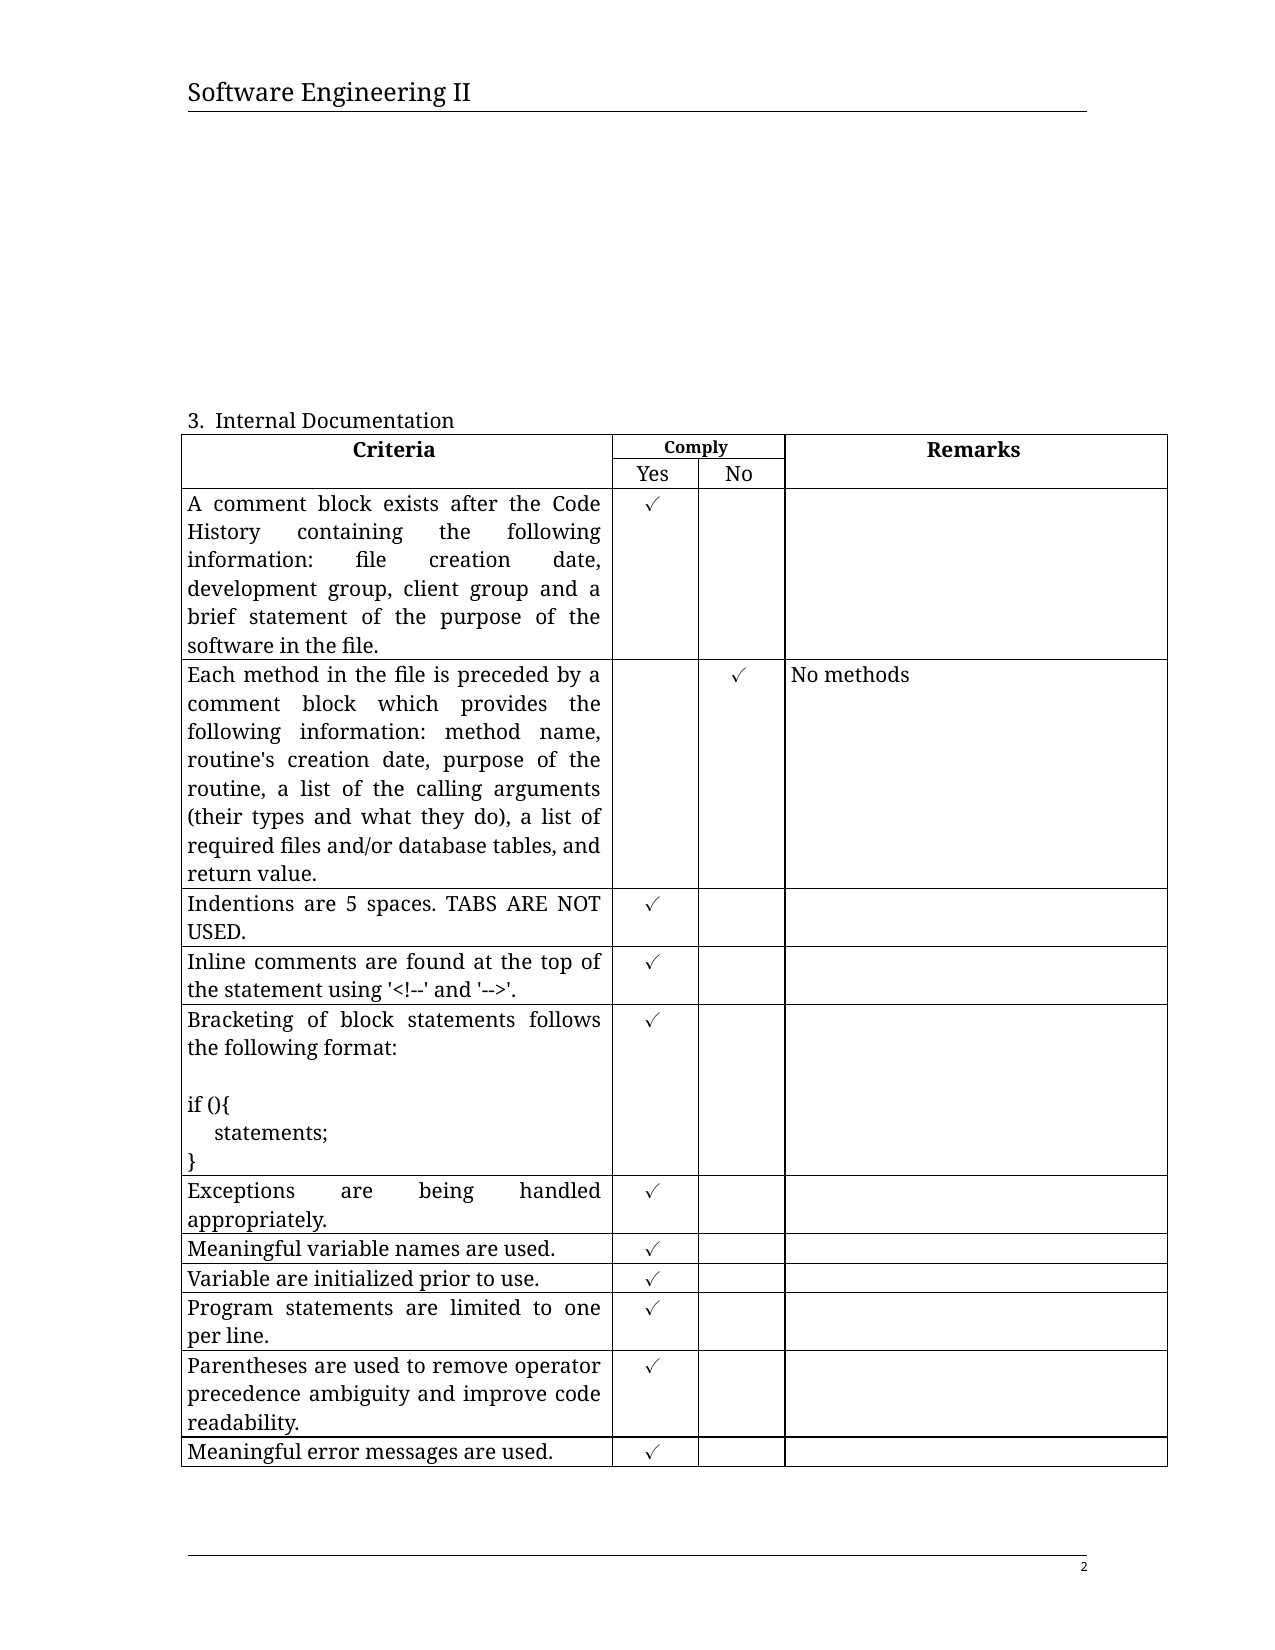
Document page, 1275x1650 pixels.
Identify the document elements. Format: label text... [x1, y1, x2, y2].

table_cell Each method in the file is preceded by a comment block which provides the following information: method name, routine's creation date, purpose of the routine, a list of the calling arguments (their types and what they do), a list of required files and/or database tables, and return value. [182, 660, 612, 888]
table_cell [699, 1005, 784, 1175]
table_cell No methods [786, 660, 1167, 888]
table_cell [786, 1438, 1167, 1466]
table_cell ✓ [613, 1293, 698, 1350]
table_cell A comment block exists after the Code History containing the following information: file creation date, development group, client group and a brief statement of the purpose of the software in the file. [182, 489, 612, 659]
table_cell [786, 947, 1167, 1004]
table_cell [699, 1351, 784, 1436]
text 3. Internal Documentation [187, 406, 1087, 434]
table_cell Variable are initialized prior to use. [182, 1264, 612, 1292]
table_cell ✓ [613, 1438, 698, 1466]
table_cell [786, 1234, 1167, 1263]
table_cell Yes [613, 459, 698, 488]
table_cell Meaningful error messages are used. [182, 1438, 612, 1466]
table_cell [786, 1264, 1167, 1292]
table_cell [699, 1438, 784, 1466]
table_header Remarks [786, 435, 1167, 488]
table_header Criteria [182, 435, 612, 488]
table_cell [699, 889, 784, 946]
table_cell [786, 1293, 1167, 1350]
table_cell ✓ [613, 1264, 698, 1292]
table_cell Parentheses are used to remove operator precedence ambiguity and improve code readability. [182, 1351, 612, 1436]
table_cell [786, 1005, 1167, 1175]
table_cell [613, 660, 698, 888]
table_cell ✓ [613, 1176, 698, 1233]
table_cell [699, 1264, 784, 1292]
table_cell ✓ [613, 947, 698, 1004]
table_cell [786, 489, 1167, 659]
table_cell ✓ [613, 1351, 698, 1436]
table_cell Meaningful variable names are used. [182, 1234, 612, 1263]
table_cell ✓ [613, 1005, 698, 1175]
table_cell Indentions are 5 spaces. TABS ARE NOT USED. [182, 889, 612, 946]
table_cell No [699, 459, 784, 488]
table_cell Bracketing of block statements follows the following format: if (){ statements; } [182, 1005, 612, 1175]
table_cell [786, 889, 1167, 946]
table_cell Program statements are limited to one per line. [182, 1293, 612, 1350]
table_cell ✓ [613, 889, 698, 946]
table_cell [699, 1293, 784, 1350]
table_cell ✓ [613, 1234, 698, 1263]
table_cell Inline comments are found at the top of the statement using '<!--' and '-->'. [182, 947, 612, 1004]
table_cell [699, 947, 784, 1004]
table_cell Exceptions are being handled appropriately. [182, 1176, 612, 1233]
table_cell [786, 1351, 1167, 1436]
table_cell [699, 489, 784, 659]
table_header Comply [613, 435, 784, 458]
table_cell [786, 1176, 1167, 1233]
table_cell [699, 1234, 784, 1263]
table_cell ✓ [613, 489, 698, 659]
table_cell [699, 1176, 784, 1233]
table_cell ✓ [699, 660, 784, 888]
